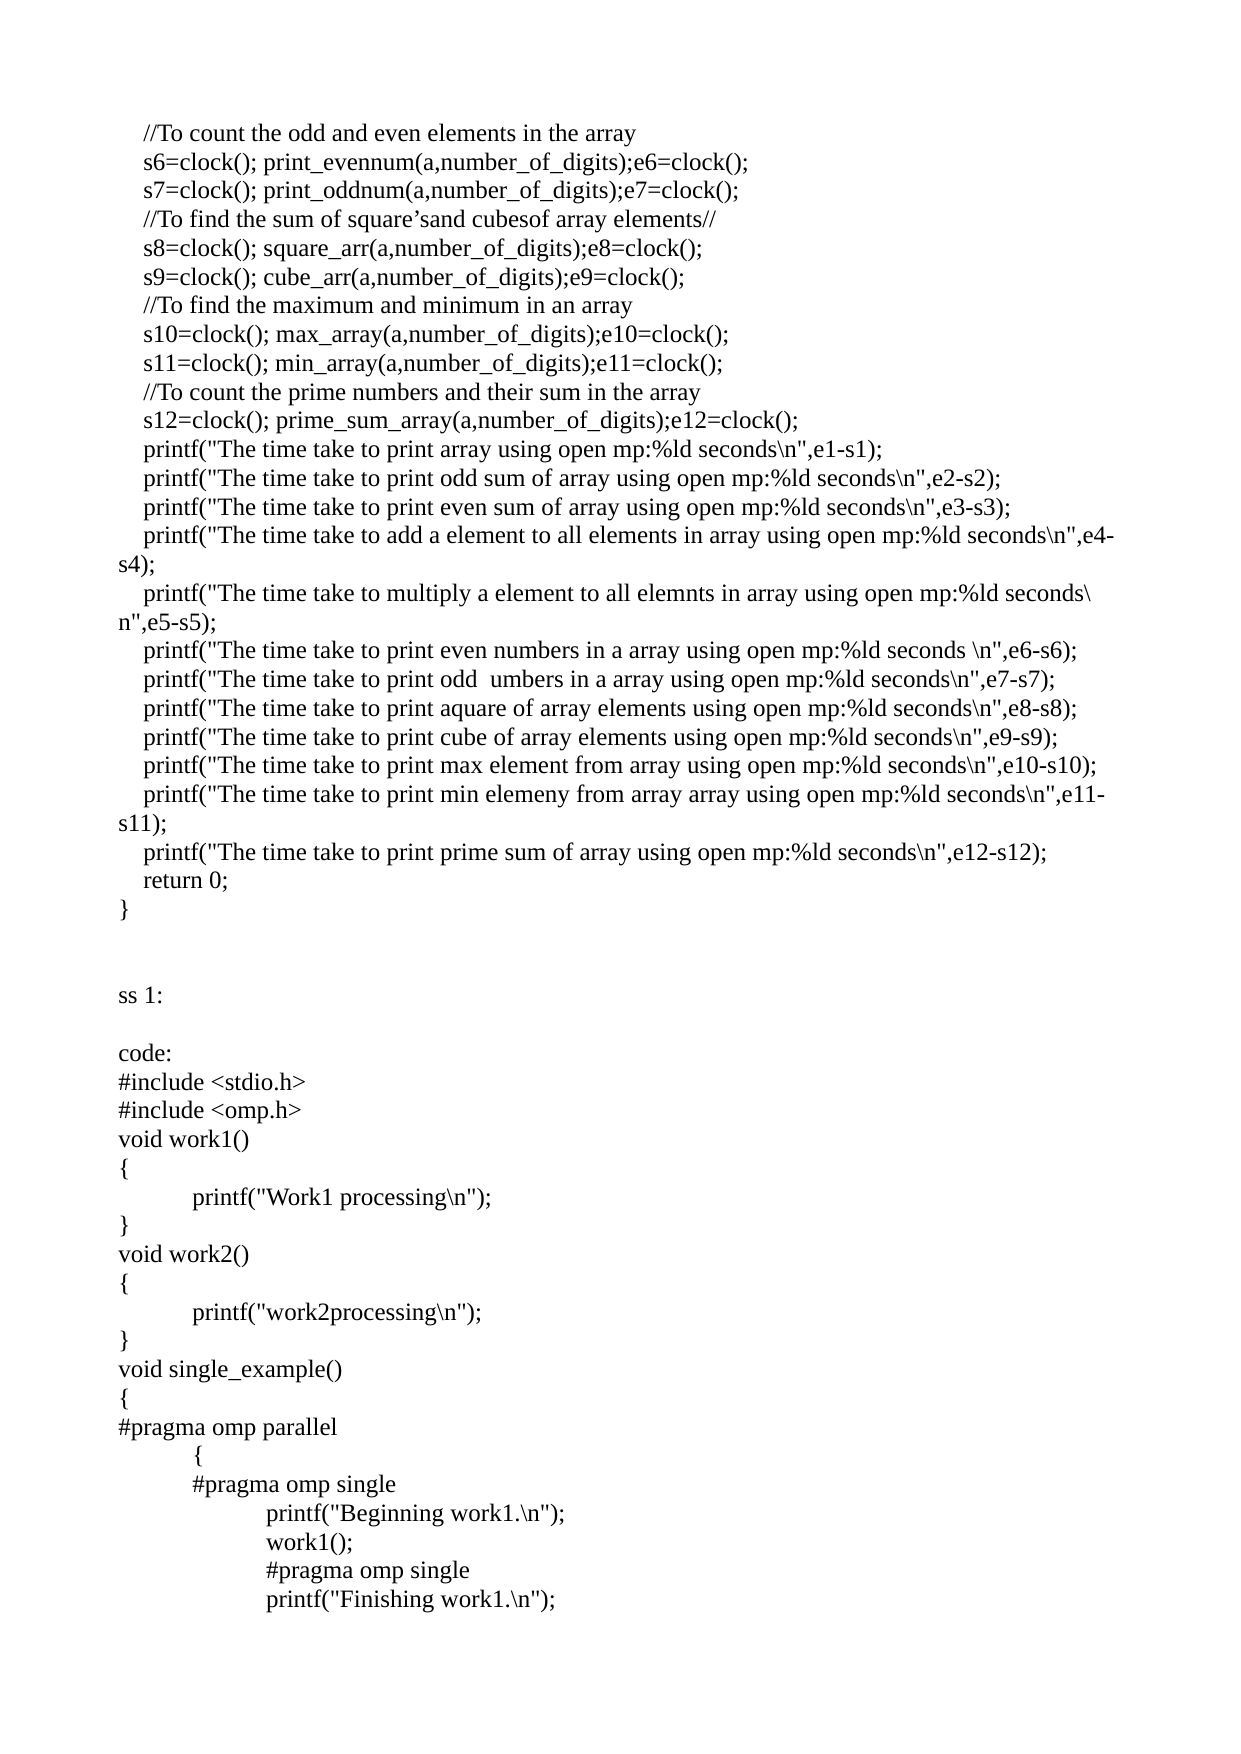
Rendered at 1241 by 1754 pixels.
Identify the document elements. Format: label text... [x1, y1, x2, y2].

text { [118, 1153, 1122, 1182]
text printf("The time take to print min elemeny from array array using open mp:%ld seconds\n",e11-s11); [118, 779, 1122, 837]
text #include <omp.h> [118, 1096, 1122, 1124]
text } [118, 1326, 1122, 1354]
text { [118, 1268, 1122, 1297]
text #pragma omp single [118, 1556, 1122, 1584]
text printf("Finishing work1.\n"); [118, 1584, 1122, 1613]
text printf("The time take to print odd sum of array using open mp:%ld seconds\n",e2-s2); [118, 463, 1122, 492]
text { [118, 1383, 1122, 1412]
text #pragma omp parallel [118, 1412, 1122, 1441]
text printf("The time take to print even numbers in a array using open mp:%ld seconds \n",e6-s6); [118, 636, 1122, 664]
text printf("The time take to print even sum of array using open mp:%ld seconds\n",e3-s3); [118, 492, 1122, 521]
text printf("work2processing\n"); [118, 1297, 1122, 1326]
text //To find the sum of square’sand cubesof array elements// [118, 204, 1122, 233]
text printf("The time take to print array using open mp:%ld seconds\n",e1-s1); [118, 434, 1122, 463]
text s8=clock(); square_arr(a,number_of_digits);e8=clock(); [118, 233, 1122, 262]
text void work1() [118, 1124, 1122, 1153]
text void single_example() [118, 1354, 1122, 1383]
text work1(); [118, 1527, 1122, 1556]
text s6=clock(); print_evennum(a,number_of_digits);e6=clock(); [118, 147, 1122, 176]
text printf("Work1 processing\n"); [118, 1182, 1122, 1211]
text code: [118, 1038, 1122, 1067]
text s7=clock(); print_oddnum(a,number_of_digits);e7=clock(); [118, 176, 1122, 204]
text //To find the maximum and minimum in an array [118, 291, 1122, 319]
text printf("The time take to multiply a element to all elemnts in array using open mp:%ld seconds\n",e5-s5); [118, 578, 1122, 636]
text printf("The time take to print cube of array elements using open mp:%ld seconds\n",e9-s9); [118, 722, 1122, 751]
text printf("Beginning work1.\n"); [118, 1498, 1122, 1527]
text #include <stdio.h> [118, 1067, 1122, 1096]
text s10=clock(); max_array(a,number_of_digits);e10=clock(); [118, 319, 1122, 348]
text { [118, 1441, 1122, 1469]
text printf("The time take to print prime sum of array using open mp:%ld seconds\n",e12-s12); [118, 837, 1122, 866]
text //To count the prime numbers and their sum in the array [118, 377, 1122, 406]
text printf("The time take to print aquare of array elements using open mp:%ld seconds\n",e8-s8); [118, 693, 1122, 722]
text void work2() [118, 1239, 1122, 1268]
text printf("The time take to print odd umbers in a array using open mp:%ld seconds\n",e7-s7); [118, 664, 1122, 693]
text s11=clock(); min_array(a,number_of_digits);e11=clock(); [118, 348, 1122, 377]
text //To count the odd and even elements in the array [118, 118, 1122, 147]
text return 0; [118, 866, 1122, 894]
text #pragma omp single [118, 1469, 1122, 1498]
text s9=clock(); cube_arr(a,number_of_digits);e9=clock(); [118, 262, 1122, 291]
text printf("The time take to add a element to all elements in array using open mp:%ld seconds\n",e4-s4); [118, 521, 1122, 578]
text } [118, 1211, 1122, 1239]
text } [118, 894, 1122, 923]
text printf("The time take to print max element from array using open mp:%ld seconds\n",e10-s10); [118, 751, 1122, 779]
text s12=clock(); prime_sum_array(a,number_of_digits);e12=clock(); [118, 406, 1122, 434]
text ss 1: [118, 981, 1122, 1009]
